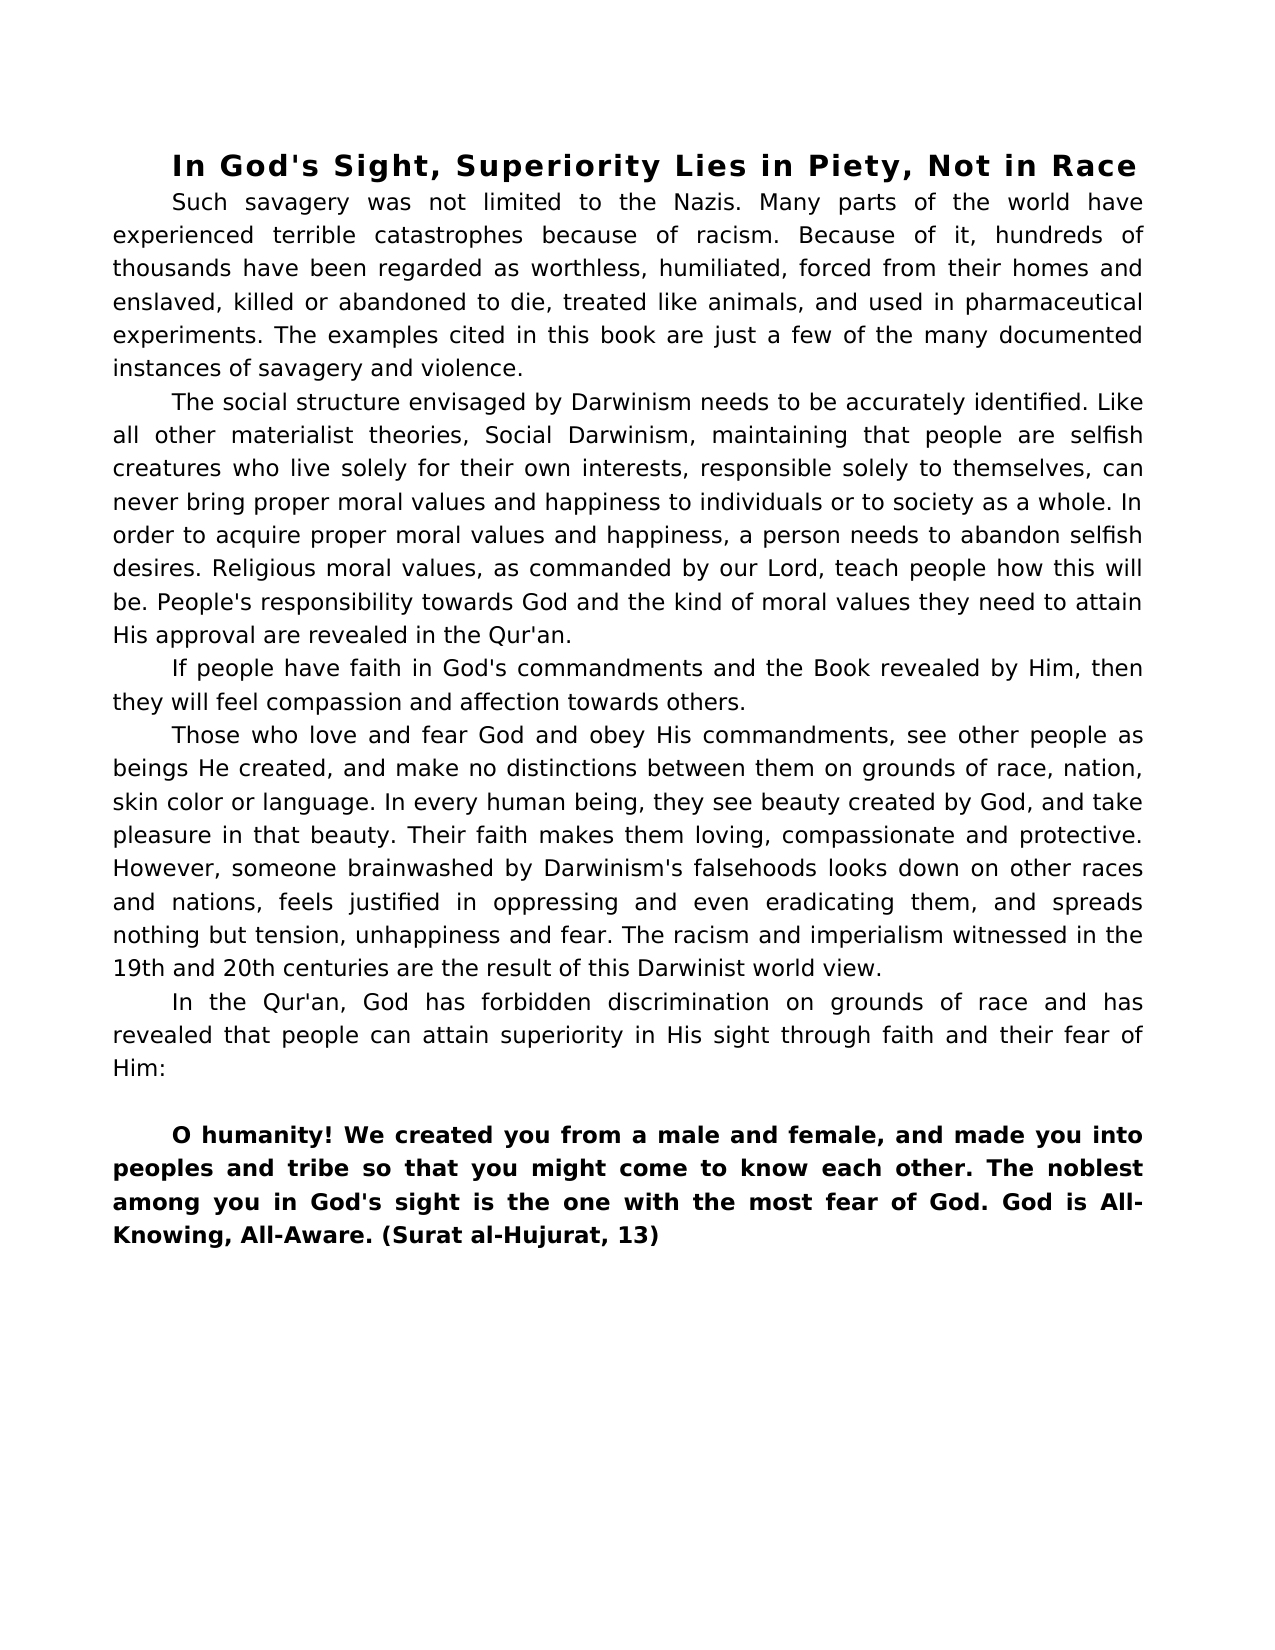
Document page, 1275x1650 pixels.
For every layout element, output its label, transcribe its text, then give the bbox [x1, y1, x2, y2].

text O humanity! We created you from a male and female, and made you into peoples and tribe so that you might come to know each other. The noblest among you in God's sight is the one with the most fear of God. God is All-Knowing, All-Aware. (Surat al-Hujurat, 13) [112, 1117, 1145, 1250]
text Such savagery was not limited to the Nazis. Many parts of the world have experienced terrible catastrophes because of racism. Because of it, hundreds of thousands have been regarded as worthless, humiliated, forced from their homes and enslaved, killed or abandoned to die, treated like animals, and used in pharmaceutical experiments. The examples cited in this book are just a few of the many documented instances of savagery and violence. [112, 183, 1145, 383]
text In the Qur'an, God has forbidden discrimination on grounds of race and has revealed that people can attain superiority in His sight through faith and their fear of Him: [112, 983, 1145, 1083]
text Those who love and fear God and obey His commandments, see other people as beings He created, and make no distinctions between them on grounds of race, nation, skin color or language. In every human being, they see beauty created by God, and take pleasure in that beauty. Their faith makes them loving, compassionate and protective. However, someone brainwashed by Darwinism's falsehoods looks down on other races and nations, feels justified in oppressing and even eradicating them, and spreads nothing but tension, unhappiness and fear. The racism and imperialism witnessed in the 19th and 20th centuries are the result of this Darwinist world view. [112, 717, 1145, 983]
text In God's Sight, Superiority Lies in Piety, Not in Race [112, 150, 1145, 183]
text If people have faith in God's commandments and the Book revealed by Him, then they will feel compassion and affection towards others. [112, 650, 1145, 717]
text The social structure envisaged by Darwinism needs to be accurately identified. Like all other materialist theories, Social Darwinism, maintaining that people are selfish creatures who live solely for their own interests, responsible solely to themselves, can never bring proper moral values and happiness to individuals or to society as a whole. In order to acquire proper moral values and happiness, a person needs to abandon selfish desires. Religious moral values, as commanded by our Lord, teach people how this will be. People's responsibility towards God and the kind of moral values they need to attain His approval are revealed in the Qur'an. [112, 383, 1145, 650]
